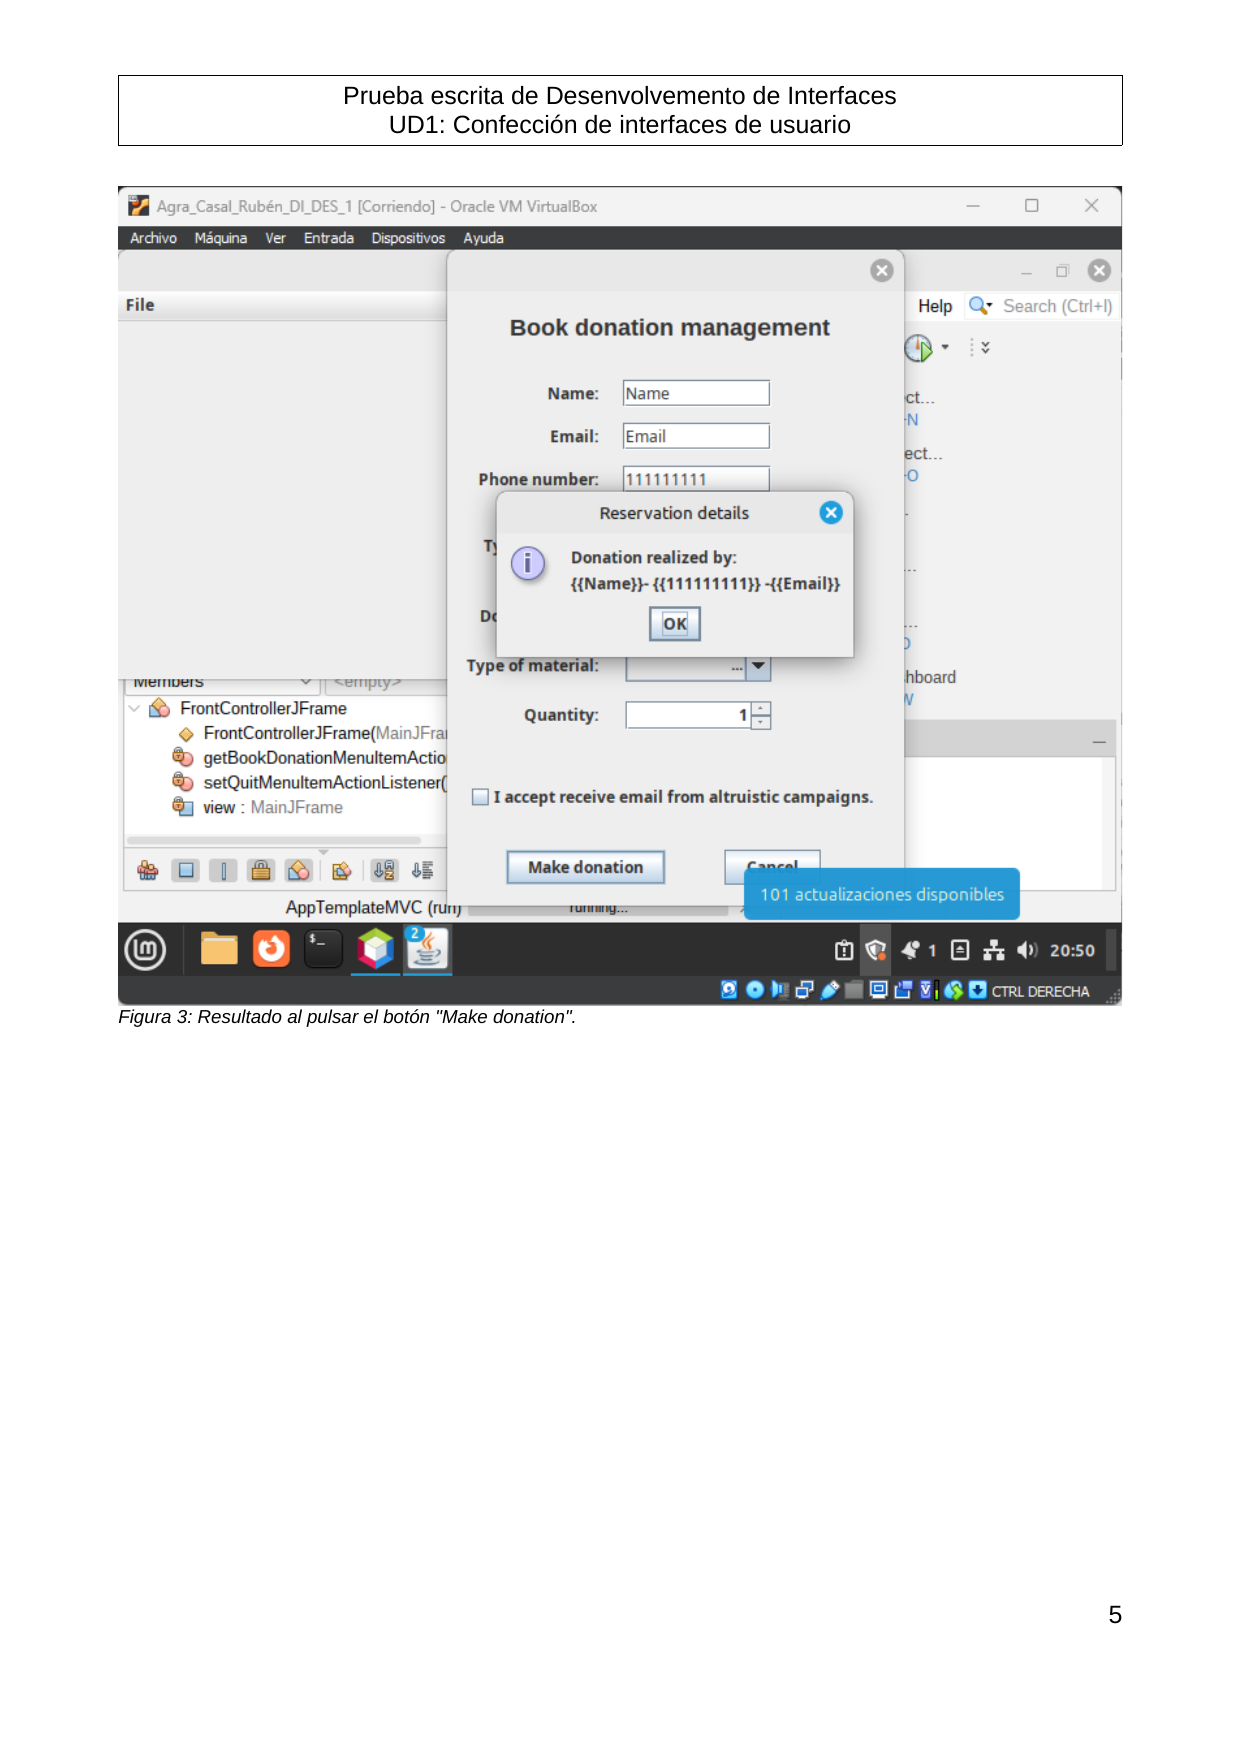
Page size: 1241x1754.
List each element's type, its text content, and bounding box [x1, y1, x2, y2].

text Figura 3: Resultado al pulsar el botón "Make donation". [118, 1006, 1122, 1027]
picture [118, 186, 1123, 1006]
